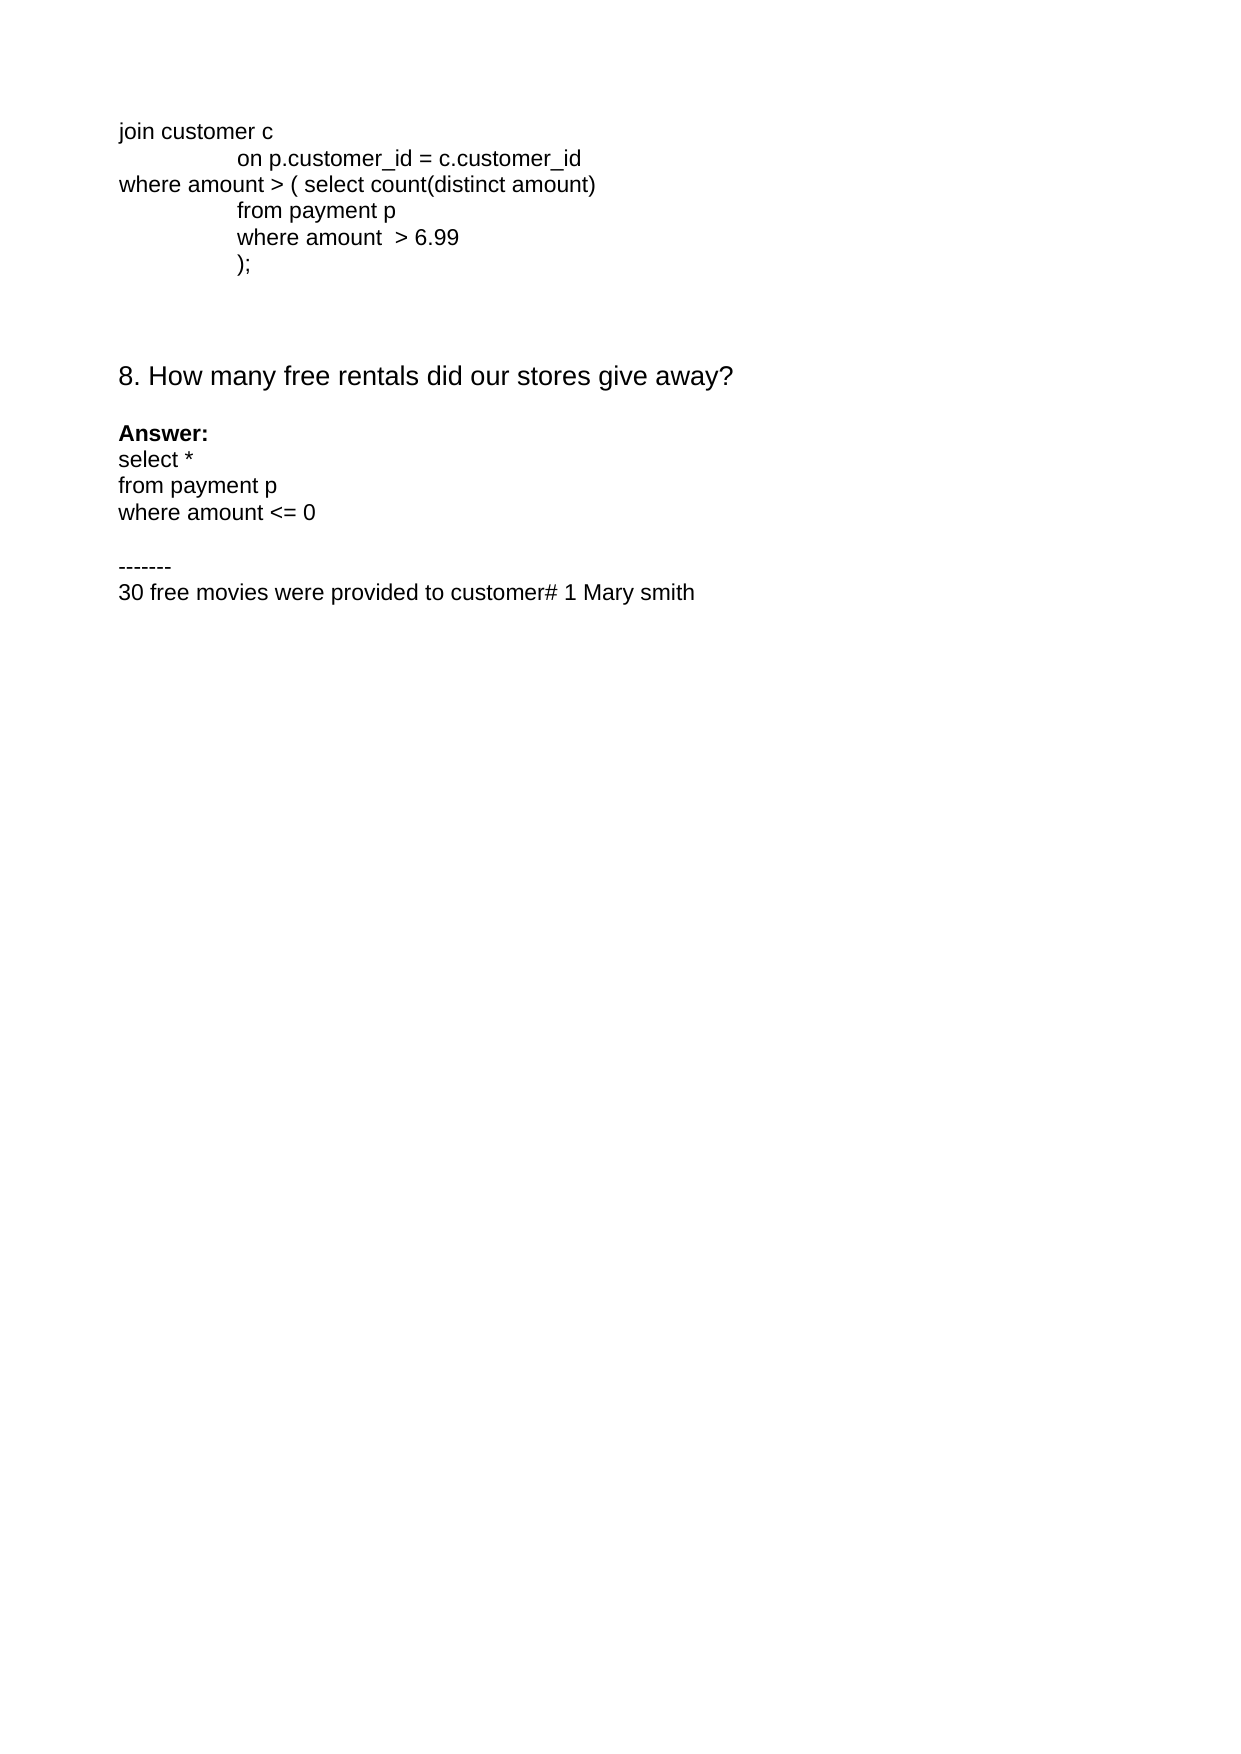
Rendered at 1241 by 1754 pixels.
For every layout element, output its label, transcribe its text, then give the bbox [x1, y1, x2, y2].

text select * [118, 446, 843, 472]
text where amount > 6.99 [119, 223, 959, 250]
text ); [119, 250, 959, 276]
text 8. How many free rentals did our stores give away? [118, 360, 843, 392]
text ------- [118, 553, 843, 579]
text 30 free movies were provided to customer# 1 Mary smith [118, 579, 843, 606]
text where amount > ( select count(distinct amount) [119, 171, 959, 197]
text where amount <= 0 [118, 499, 843, 525]
text Answer: [118, 419, 843, 446]
text join customer c [119, 118, 959, 144]
text on p.customer_id = c.customer_id [119, 144, 959, 171]
text from payment p [118, 472, 843, 499]
text from payment p [119, 197, 959, 223]
